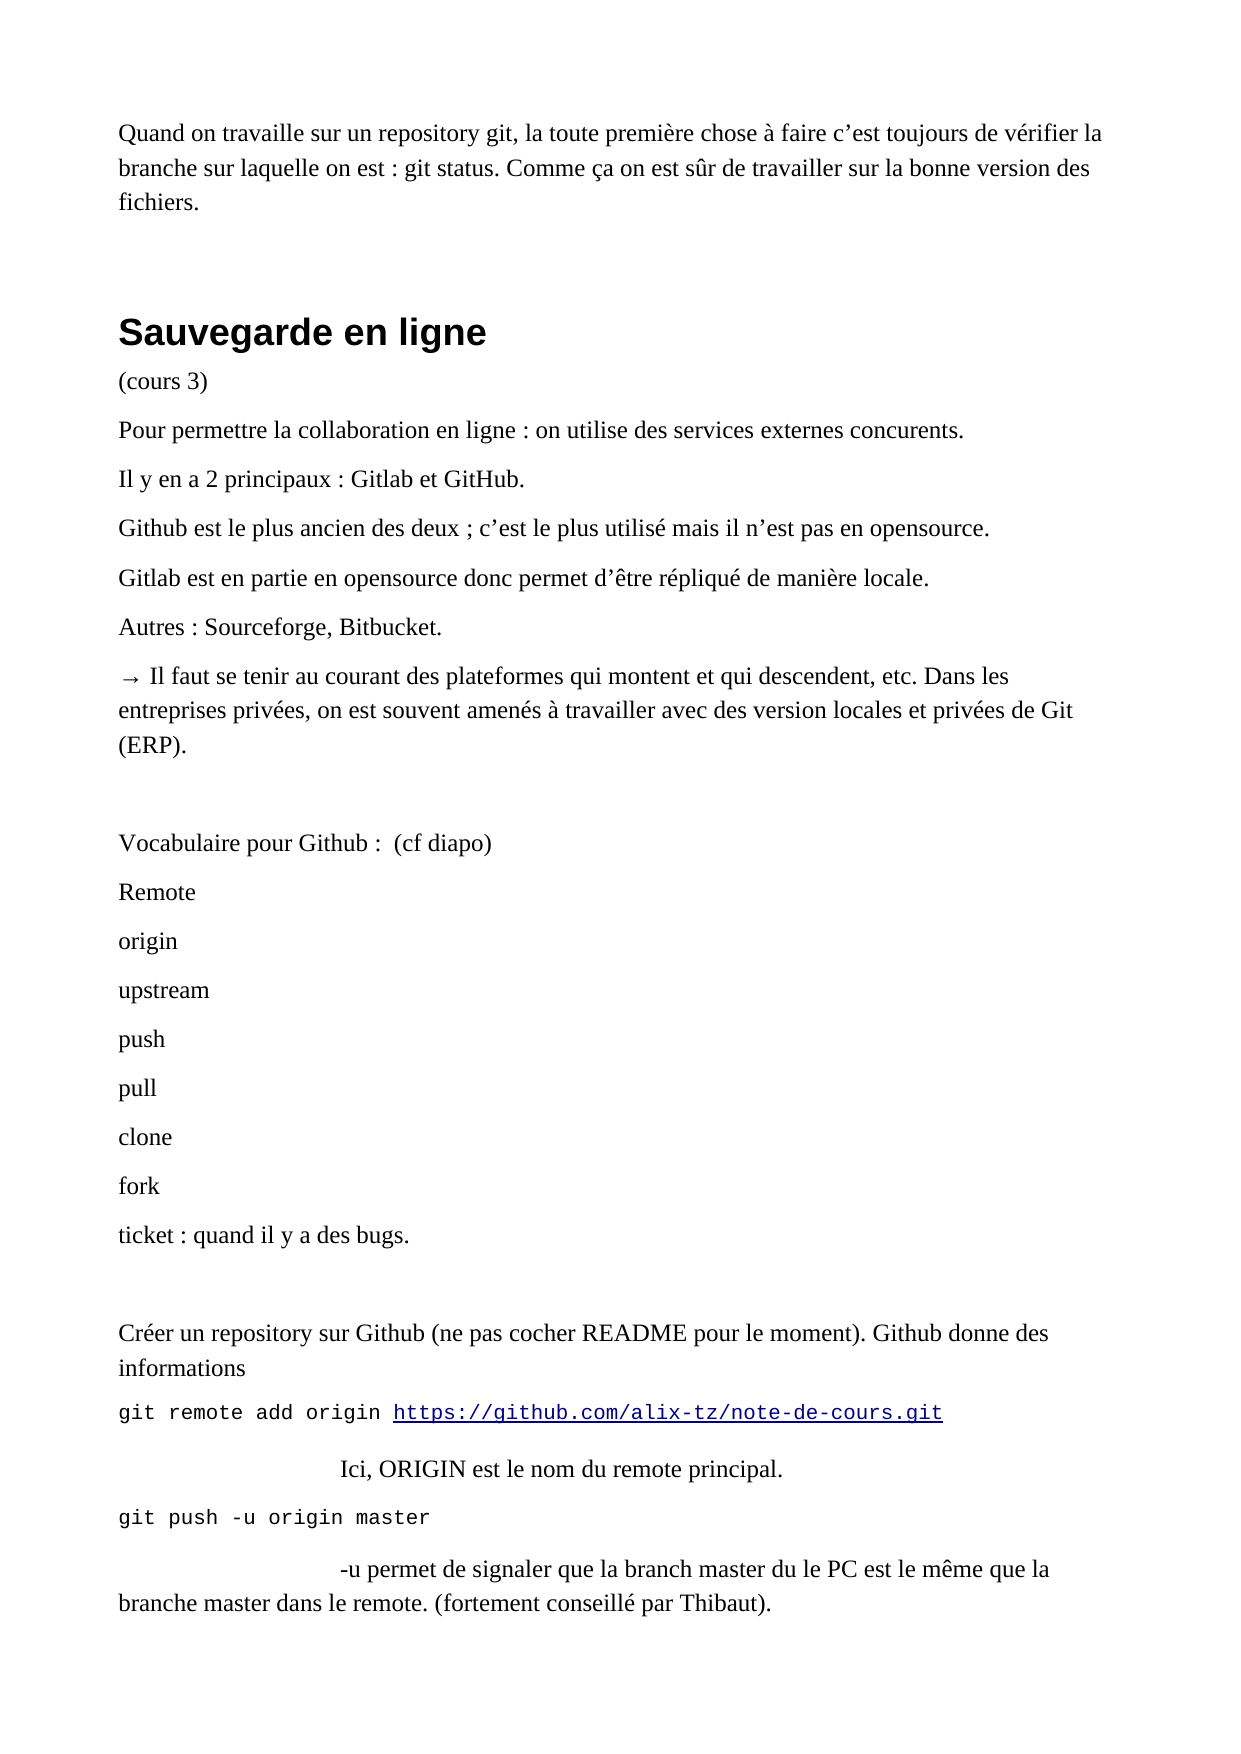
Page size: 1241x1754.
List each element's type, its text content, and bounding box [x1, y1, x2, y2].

text origin [118, 926, 1122, 955]
text Créer un repository sur Github (ne pas cocher README pour le moment). Github donne des informations [118, 1318, 1122, 1382]
text Gitlab est en partie en opensource donc permet d’être répliqué de manière locale. [118, 563, 1122, 591]
text Autres : Sourceforge, Bitbucket. [118, 612, 1122, 640]
text Quand on travaille sur un repository git, la toute première chose à faire c’est toujours de vérifier la branche sur laquelle on est : git status. Comme ça on est sûr de travailler sur la bonne version des fichiers. [118, 118, 1122, 216]
text Github est le plus ancien des deux ; c’est le plus utilisé mais il n’est pas en opensource. [118, 513, 1122, 542]
text (cours 3) [118, 366, 1122, 395]
text -u permet de signaler que la branch master du le PC est le même que la branche master dans le remote. (fortement conseillé par Thibaut). [118, 1554, 1122, 1617]
text pull [118, 1073, 1122, 1102]
text → Il faut se tenir au courant des plateformes qui montent et qui descendent, etc. Dans les entreprises privées, on est souvent amenés à travailler avec des version locales et privées de Git (ERP). [118, 661, 1122, 758]
text clone [118, 1122, 1122, 1151]
text git push -u origin master [118, 1507, 1122, 1530]
text Vocabulaire pour Github : (cf diapo) [118, 828, 1122, 857]
text Il y en a 2 principaux : Gitlab et GitHub. [118, 464, 1122, 493]
text ticket : quand il y a des bugs. [118, 1220, 1122, 1249]
text fork [118, 1171, 1122, 1200]
text upstream [118, 975, 1122, 1004]
text Remote [118, 877, 1122, 906]
text push [118, 1024, 1122, 1053]
text Ici, ORIGIN est le nom du remote principal. [118, 1454, 1122, 1483]
text git remote add origin https://github.com/alix-tz/note-de-cours.git [118, 1402, 1122, 1426]
text Pour permettre la collaboration en ligne : on utilise des services externes concurents. [118, 415, 1122, 444]
subtitle Sauvegarde en ligne [118, 310, 1122, 354]
